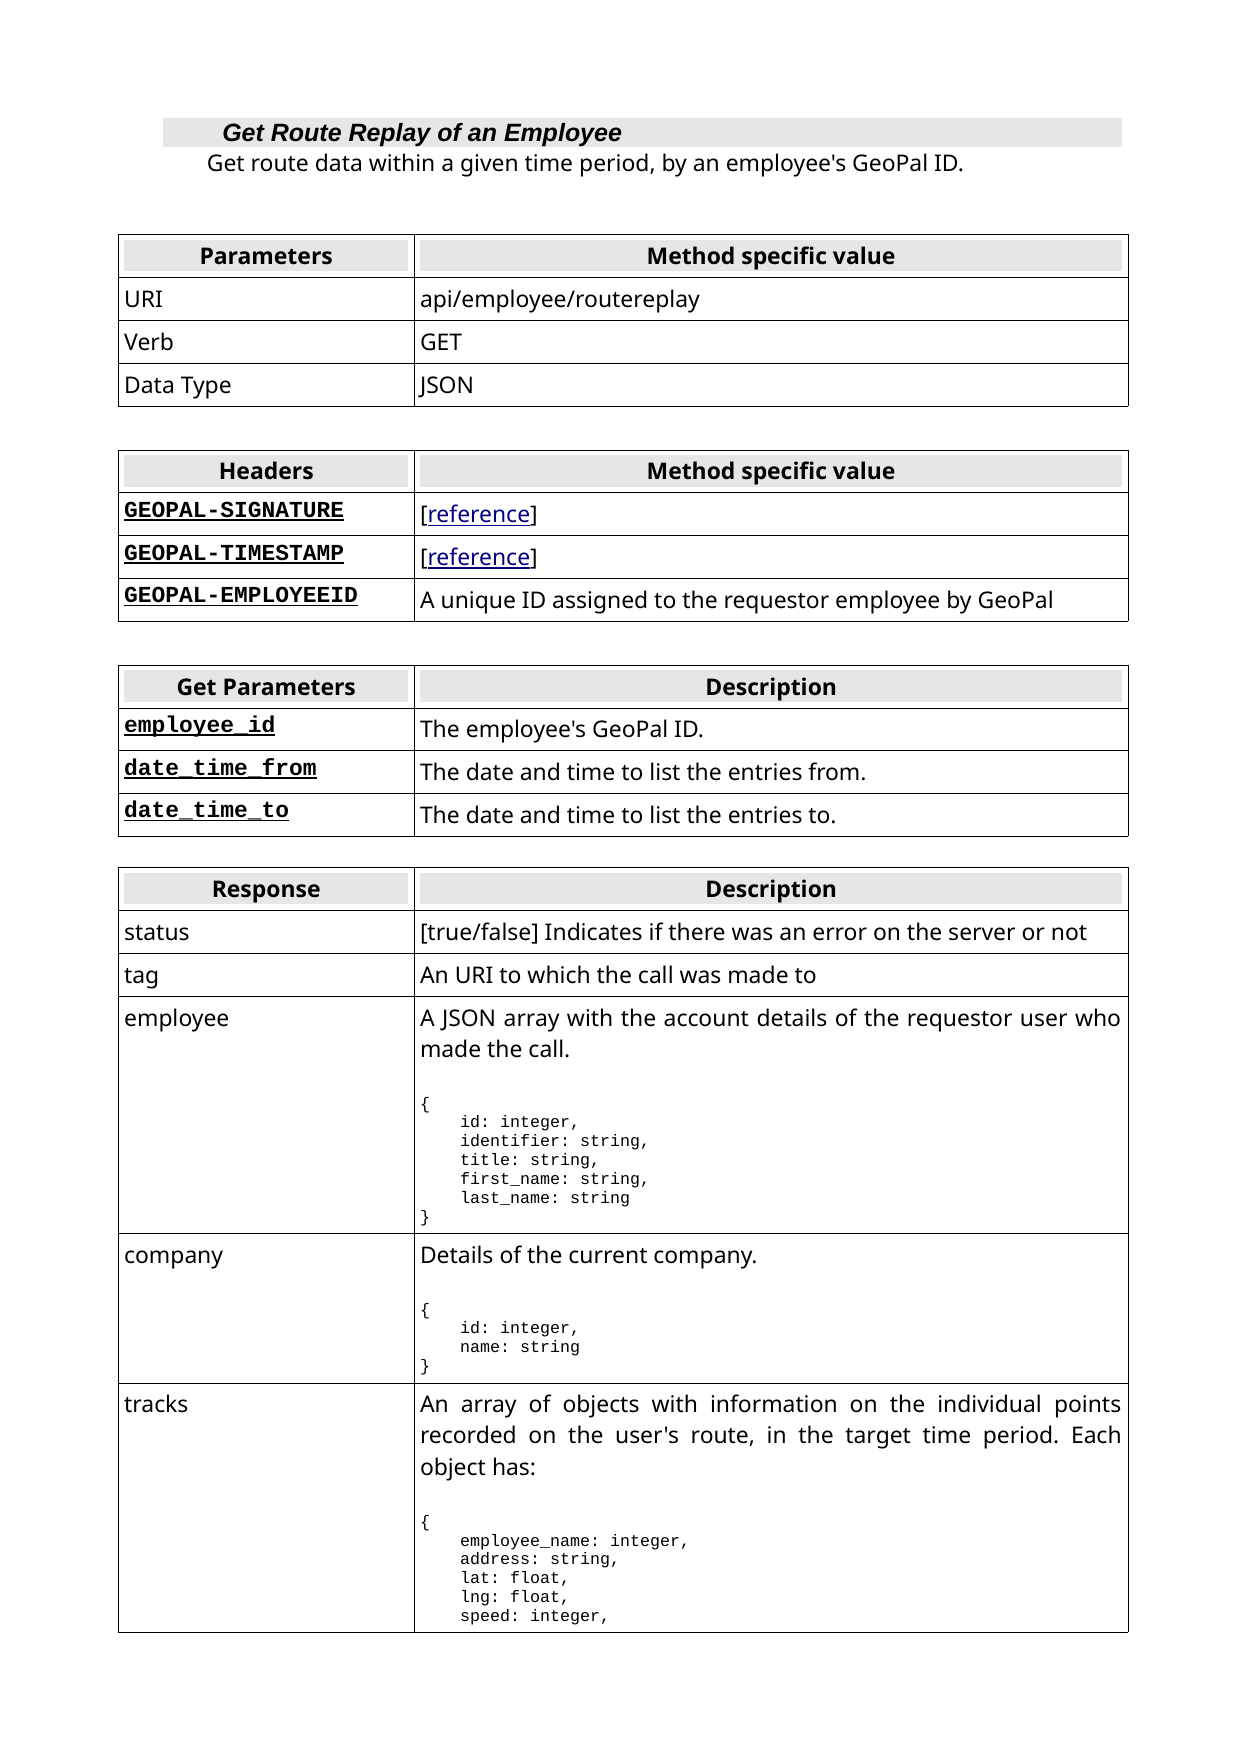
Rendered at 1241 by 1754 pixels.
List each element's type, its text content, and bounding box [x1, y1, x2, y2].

table_header Method specific value [415, 235, 1128, 277]
table_cell date_time_to [119, 794, 414, 836]
table_cell Data Type [119, 364, 414, 406]
table_cell An URI to which the call was made to [415, 954, 1128, 996]
table_cell Details of the current company. { id: integer, name: string } [415, 1234, 1128, 1382]
table_cell The date and time to list the entries to. [415, 794, 1128, 836]
table_cell api/employee/routereplay [415, 278, 1128, 320]
table_cell The employee's GeoPal ID. [415, 709, 1128, 750]
table_cell A JSON array with the account details of the requestor user who made the call. { id: integer, identifier: string, title: string, first_name: string, last_name: string } [415, 997, 1128, 1233]
table_cell The date and time to list the entries from. [415, 751, 1128, 793]
table_cell An array of objects with information on the individual points recorded on the user's route, in the target time period. Each object has: { employee_name: integer, address: string, lat: float, lng: float, speed: integer, [415, 1384, 1128, 1632]
table_cell GEOPAL-EMPLOYEEID [119, 579, 414, 621]
table_cell Verb [119, 321, 414, 363]
table_cell [reference] [415, 493, 1128, 535]
table_cell GET [415, 321, 1128, 363]
table_header Description [415, 666, 1128, 707]
table_cell A unique ID assigned to the requestor employee by GeoPal [415, 579, 1128, 621]
table_header Parameters [119, 235, 414, 277]
table_header Response [119, 868, 414, 910]
table_cell employee [119, 997, 414, 1233]
table_header Description [415, 868, 1128, 910]
table_header Headers [119, 451, 414, 492]
subtitle Get Route Replay of an Employee [163, 118, 1122, 147]
table_cell URI [119, 278, 414, 320]
table_cell date_time_from [119, 751, 414, 793]
table_cell [reference] [415, 536, 1128, 578]
table_cell employee_id [119, 709, 414, 750]
table_cell tag [119, 954, 414, 996]
table_cell status [119, 911, 414, 953]
table_cell JSON [415, 364, 1128, 406]
table_cell company [119, 1234, 414, 1382]
table_cell tracks [119, 1384, 414, 1632]
table_header Method specific value [415, 451, 1128, 492]
table_cell [true/false] Indicates if there was an error on the server or not [415, 911, 1128, 953]
text Get route data within a given time period, by an employee's GeoPal ID. [118, 147, 1122, 178]
table_cell GEOPAL-SIGNATURE [119, 493, 414, 535]
table_header Get Parameters [119, 666, 414, 707]
table_cell GEOPAL-TIMESTAMP [119, 536, 414, 578]
